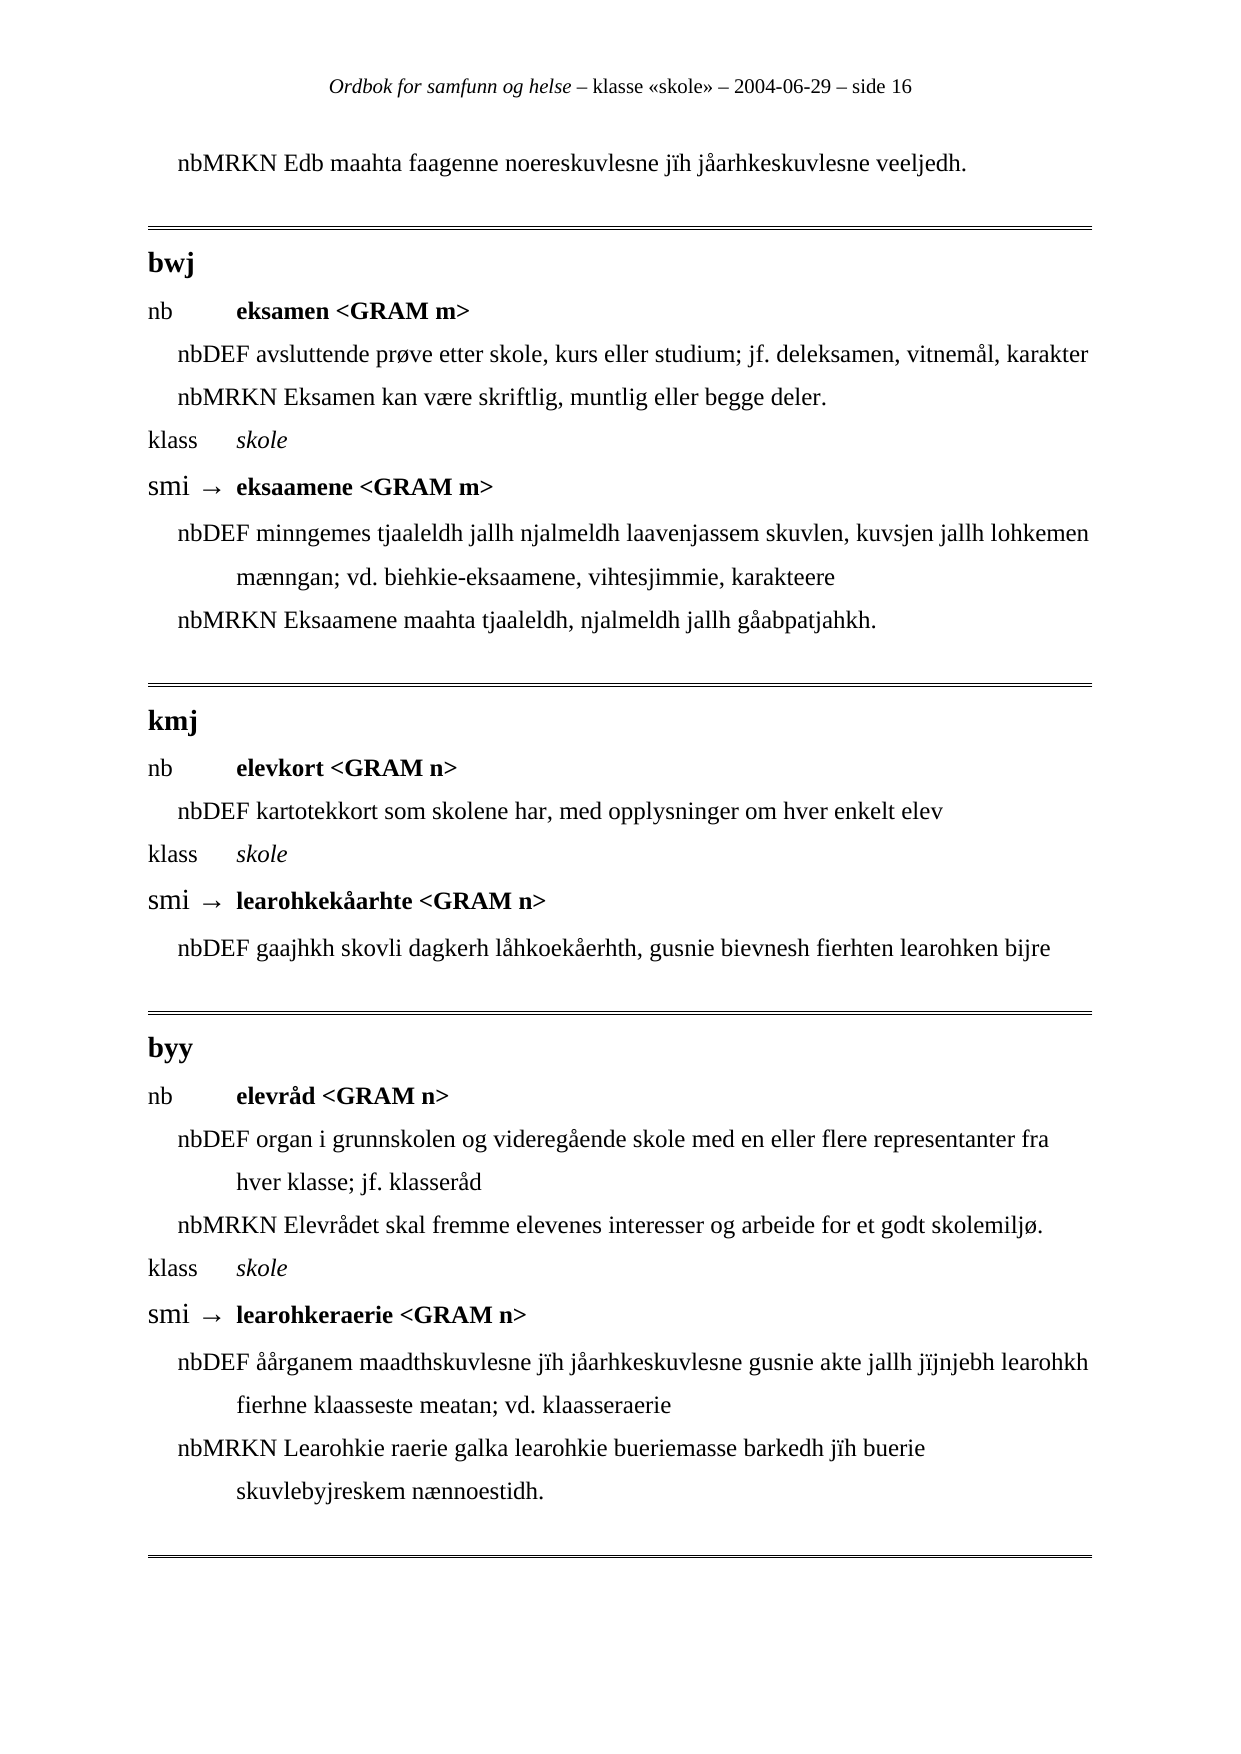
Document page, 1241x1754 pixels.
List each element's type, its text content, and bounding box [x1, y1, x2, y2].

text nbDEF gaajhkh skovli dagkerh låhkoekåerhth, gusnie bievnesh fierhten learohken bijre [177, 933, 1092, 961]
text nbMRKN Learohkie raerie galka learohkie bueriemasse barkedh jïh buerie skuvlebyjreskem nænnoestidh. [177, 1433, 1092, 1505]
text nbMRKN Elevrådet skal fremme elevenes interesser og arbeide for et godt skolemiljø. [177, 1210, 1092, 1239]
text klass skole [148, 839, 1092, 868]
text byy [148, 1030, 1092, 1064]
text smi → learohkeraerie <GRAM n> [148, 1296, 1092, 1330]
text nbDEF åårganem maadthskuvlesne jïh jåarhkeskuvlesne gusnie akte jallh jïjnjebh learohkh fierhne klaasseste meatan; vd. klaasseraerie [177, 1347, 1092, 1418]
text nb elevråd <GRAM n> [148, 1081, 1092, 1109]
text nbMRKN Eksamen kan være skriftlig, muntlig eller begge deler. [177, 382, 1092, 411]
text smi → eksaamene <GRAM m> [148, 468, 1092, 502]
text klass skole [148, 1253, 1092, 1282]
text nbDEF organ i grunnskolen og videregående skole med en eller flere representanter fra hver klasse; jf. klasseråd [177, 1124, 1092, 1196]
text nbMRKN Edb maahta faagenne noereskuvlesne jïh jåarhkeskuvlesne veeljedh. [177, 148, 1092, 176]
text nb elevkort <GRAM n> [148, 753, 1092, 782]
text nbDEF avsluttende prøve etter skole, kurs eller studium; jf. deleksamen, vitnemål, karakter [177, 339, 1092, 368]
text nbMRKN Eksaamene maahta tjaaleldh, njalmeldh jallh gåabpatjahkh. [177, 605, 1092, 633]
text klass skole [148, 425, 1092, 454]
text nb eksamen <GRAM m> [148, 296, 1092, 324]
text bwj [148, 245, 1092, 279]
text nbDEF minngemes tjaaleldh jallh njalmeldh laavenjassem skuvlen, kuvsjen jallh lohkemen mænngan; vd. biehkie-eksaamene, vihtesjimmie, karakteere [177, 518, 1092, 590]
text nbDEF kartotekkort som skolene har, med opplysninger om hver enkelt elev [177, 796, 1092, 825]
text kmj [148, 703, 1092, 736]
text smi → learohkekåarhte <GRAM n> [148, 882, 1092, 916]
